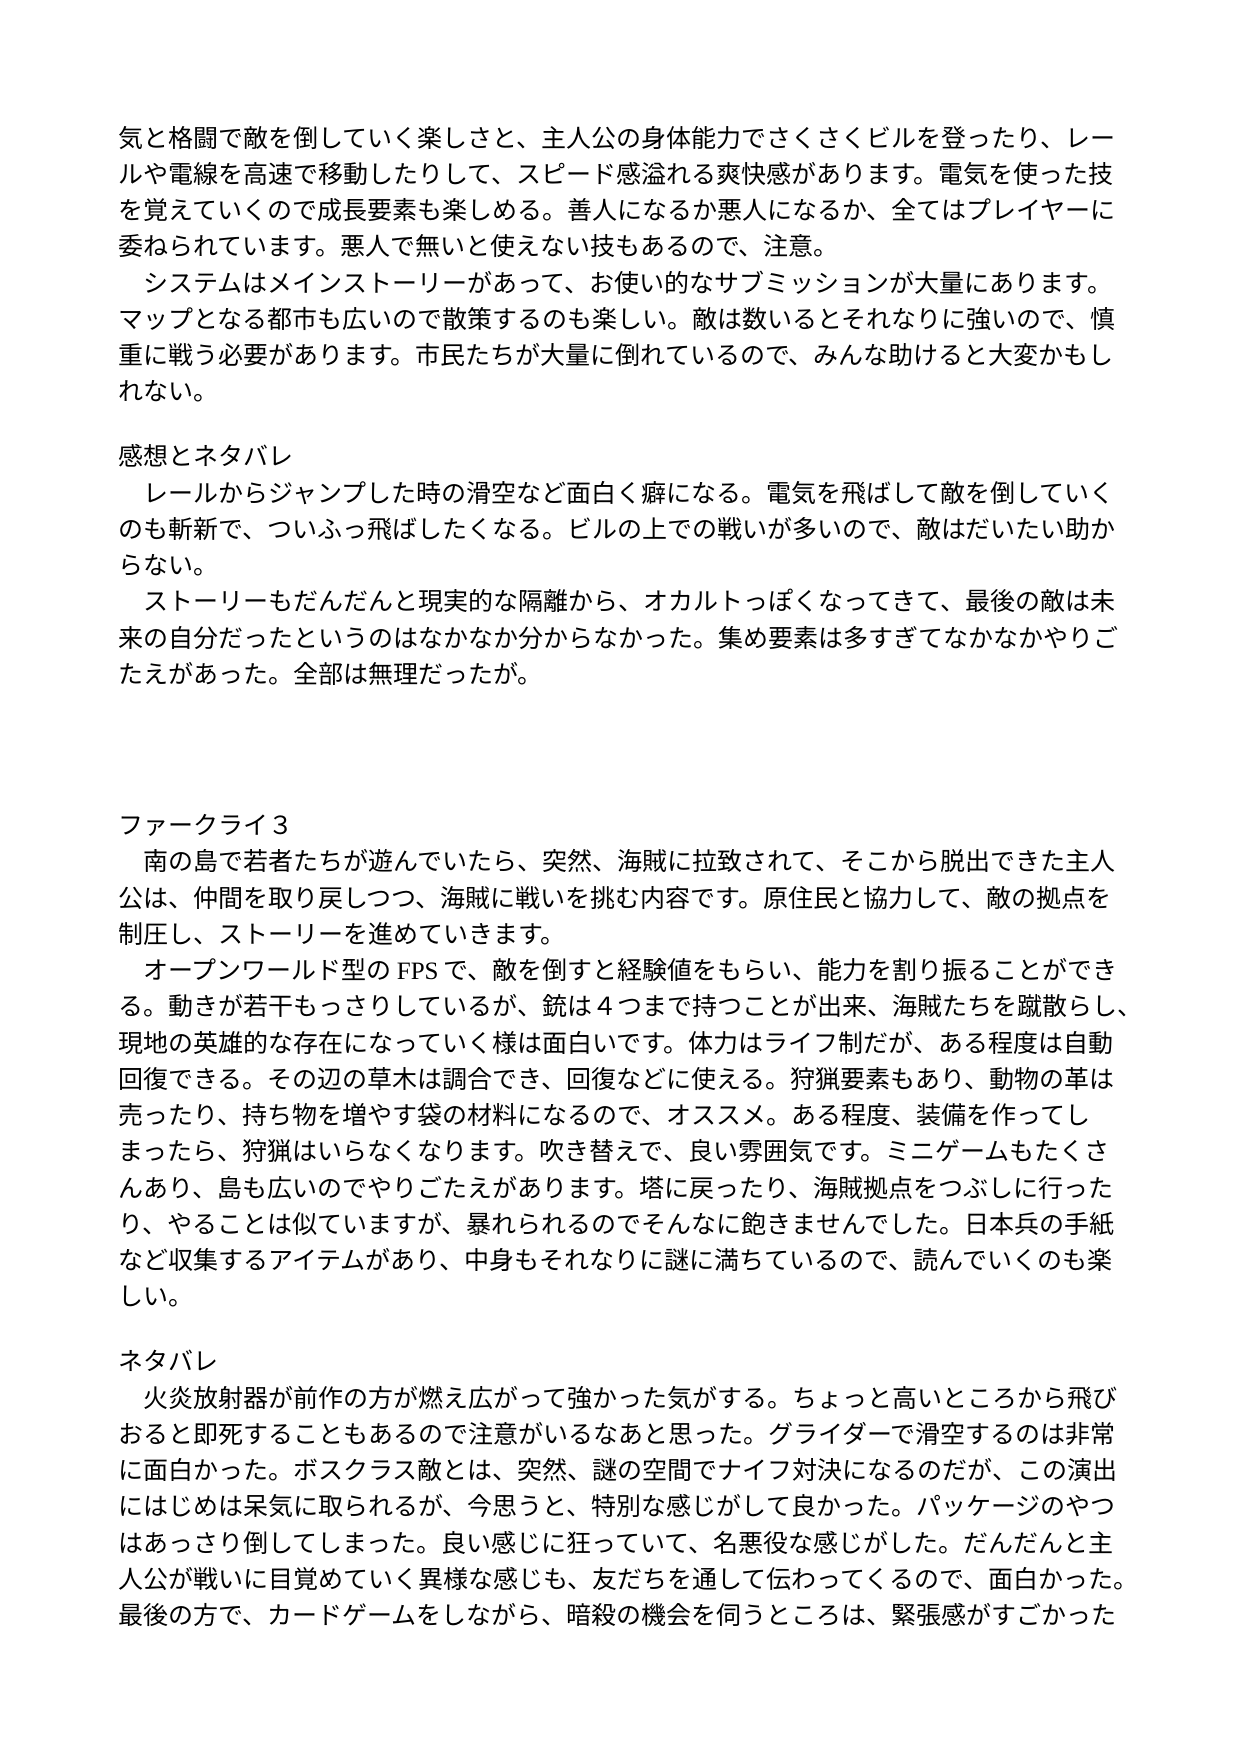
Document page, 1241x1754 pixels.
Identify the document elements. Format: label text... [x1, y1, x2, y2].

text ファークライ３ [118, 806, 1122, 842]
text ストーリーもだんだんと現実的な隔離から、オカルトっぽくなってきて、最後の敵は未来の自分だったというのはなかなか分からなかった。集め要素は多すぎてなかなかやりごたえがあった。全部は無理だったが。 [118, 582, 1122, 691]
text 感想とネタバレ [118, 437, 1122, 473]
text システムはメインストーリーがあって、お使い的なサブミッションが大量にあります。マップとなる都市も広いので散策するのも楽しい。敵は数いるとそれなりに強いので、慎重に戦う必要があります。市民たちが大量に倒れているので、みんな助けると大変かもしれない。 [118, 263, 1122, 408]
text レールからジャンプした時の滑空など面白く癖になる。電気を飛ばして敵を倒していくのも斬新で、ついふっ飛ばしたくなる。ビルの上での戦いが多いので、敵はだいたい助からない。 [118, 473, 1122, 582]
text ネタバレ [118, 1342, 1122, 1378]
text オープンワールド型のFPSで、敵を倒すと経験値をもらい、能力を割り振ることができる。動きが若干もっさりしているが、銃は４つまで持つことが出来、海賊たちを蹴散らし、現地の英雄的な存在になっていく様は面白いです。体力はライフ制だが、ある程度は自動回復できる。その辺の草木は調合でき、回復などに使える。狩猟要素もあり、動物の革は売ったり、持ち物を増やす袋の材料になるので、オススメ。ある程度、装備を作ってしまったら、狩猟はいらなくなります。吹き替えで、良い雰囲気です。ミニゲームもたくさんあり、島も広いのでやりごたえがあります。塔に戻ったり、海賊拠点をつぶしに行ったり、やることは似ていますが、暴れられるのでそんなに飽きませんでした。日本兵の手紙など収集するアイテムがあり、中身もそれなりに謎に満ちているので、読んでいくのも楽しい。 [118, 951, 1122, 1313]
text 火炎放射器が前作の方が燃え広がって強かった気がする。ちょっと高いところから飛びおると即死することもあるので注意がいるなあと思った。グライダーで滑空するのは非常に面白かった。ボスクラス敵とは、突然、謎の空間でナイフ対決になるのだが、この演出にはじめは呆気に取られるが、今思うと、特別な感じがして良かった。パッケージのやつはあっさり倒してしまった。良い感じに狂っていて、名悪役な感じがした。だんだんと主人公が戦いに目覚めていく異様な感じも、友だちを通して伝わってくるので、面白かった。最後の方で、カードゲームをしながら、暗殺の機会を伺うところは、緊張感がすごかった [118, 1378, 1122, 1632]
text 南の島で若者たちが遊んでいたら、突然、海賊に拉致されて、そこから脱出できた主人公は、仲間を取り戻しつつ、海賊に戦いを挑む内容です。原住民と協力して、敵の拠点を制圧し、ストーリーを進めていきます。 [118, 842, 1122, 951]
text 気と格闘で敵を倒していく楽しさと、主人公の身体能力でさくさくビルを登ったり、レールや電線を高速で移動したりして、スピード感溢れる爽快感があります。電気を使った技を覚えていくので成長要素も楽しめる。善人になるか悪人になるか、全てはプレイヤーに委ねられています。悪人で無いと使えない技もあるので、注意。 [118, 118, 1122, 263]
